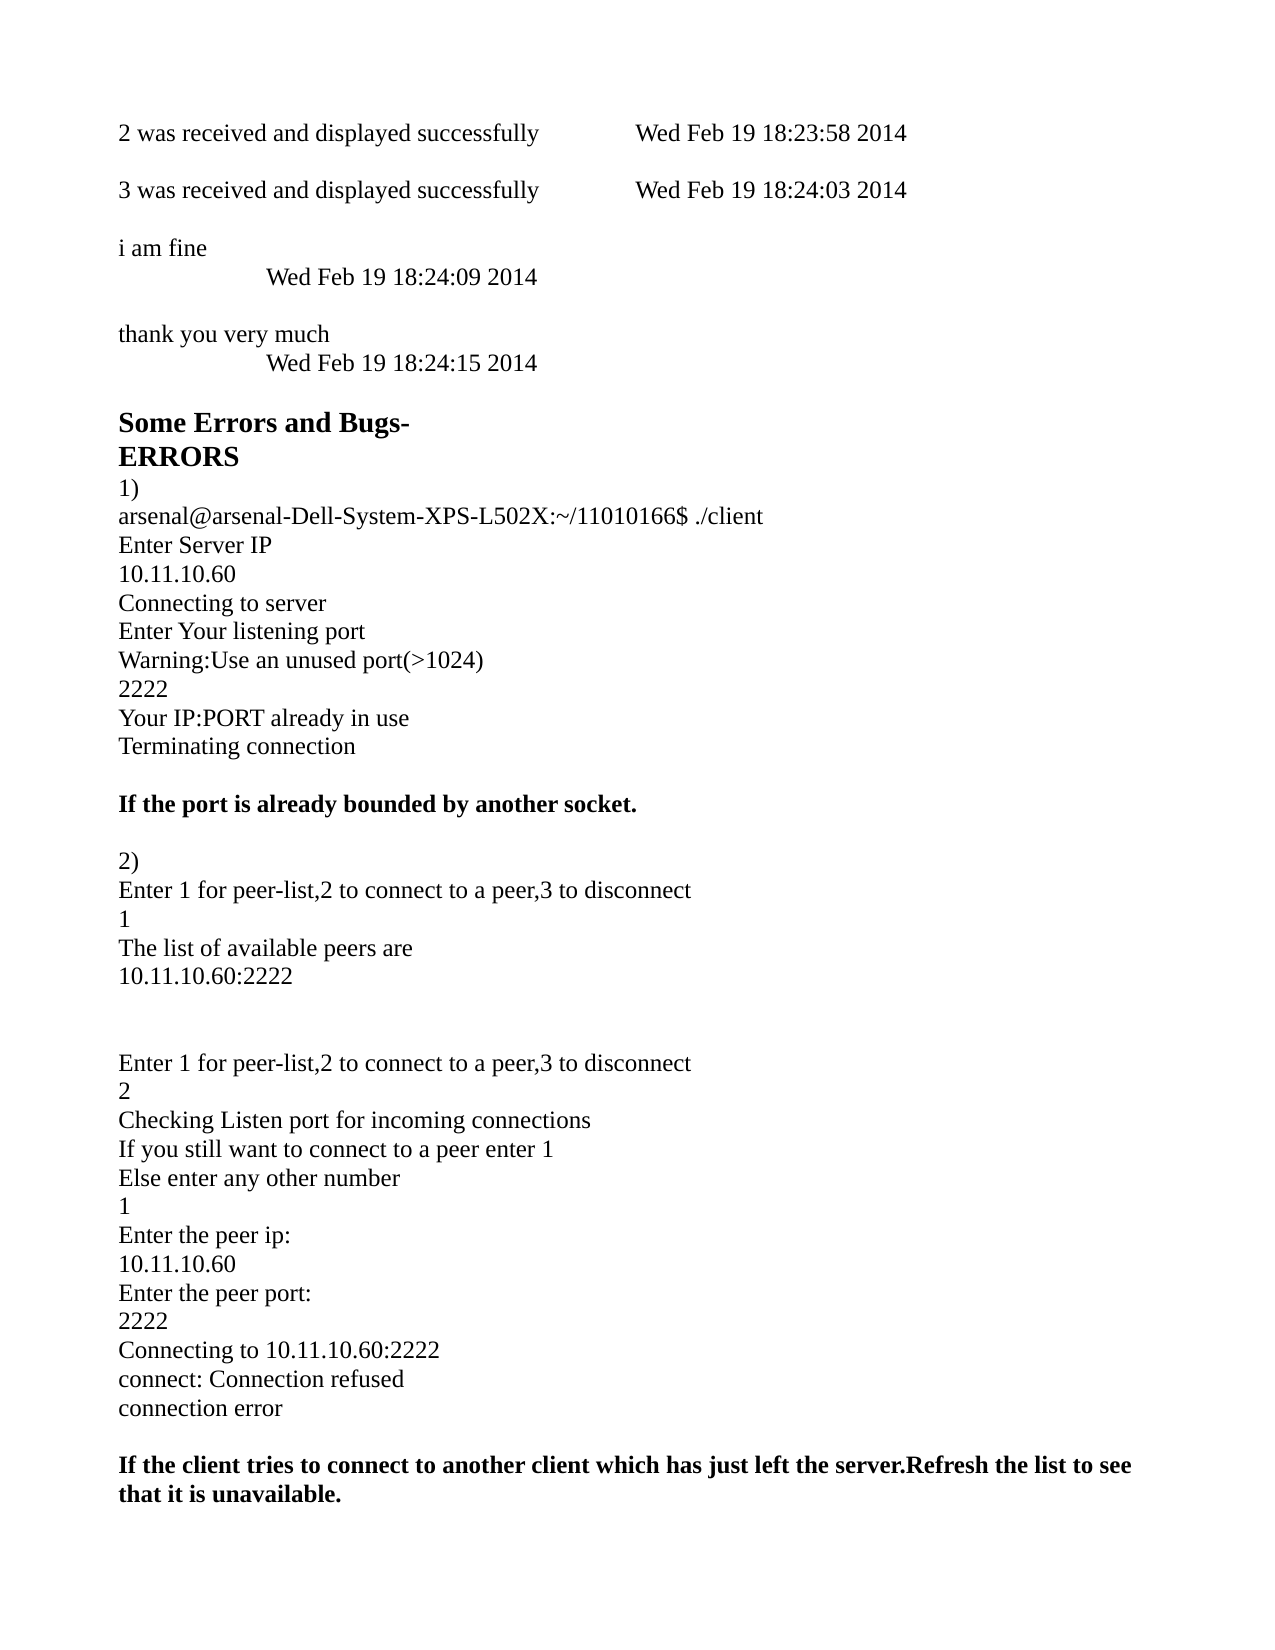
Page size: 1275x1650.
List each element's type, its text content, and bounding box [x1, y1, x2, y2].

text 1 [118, 904, 1157, 933]
text 10.11.10.60:2222 [118, 961, 1157, 990]
text The list of available peers are [118, 933, 1157, 961]
text Wed Feb 19 18:24:09 2014 [118, 262, 1157, 291]
text 3 was received and displayed successfully Wed Feb 19 18:24:03 2014 [118, 176, 1157, 204]
text connection error [118, 1393, 1157, 1421]
text 2222 [118, 1306, 1157, 1335]
text If you still want to connect to a peer enter 1 [118, 1134, 1157, 1163]
text Connecting to 10.11.10.60:2222 [118, 1335, 1157, 1364]
text Your IP:PORT already in use [118, 703, 1157, 731]
text Enter the peer ip: [118, 1220, 1157, 1249]
text 2 was received and displayed successfully Wed Feb 19 18:23:58 2014 [118, 118, 1157, 147]
text 2222 [118, 674, 1157, 703]
text Checking Listen port for incoming connections [118, 1105, 1157, 1134]
text 10.11.10.60 [118, 1249, 1157, 1278]
text 10.11.10.60 [118, 559, 1157, 588]
text Terminating connection [118, 731, 1157, 760]
text Enter Server IP [118, 530, 1157, 559]
text Else enter any other number [118, 1163, 1157, 1191]
text i am fine [118, 233, 1157, 262]
text If the client tries to connect to another client which has just left the server.Refresh the list to see that it is unavailable. [118, 1450, 1157, 1508]
text connect: Connection refused [118, 1364, 1157, 1393]
text ERRORS [118, 439, 1157, 473]
text 1 [118, 1191, 1157, 1220]
text 1) [118, 473, 1157, 501]
text Connecting to server [118, 588, 1157, 616]
text Enter 1 for peer-list,2 to connect to a peer,3 to disconnect [118, 1048, 1157, 1076]
text 2) [118, 846, 1157, 875]
text Enter Your listening port [118, 616, 1157, 645]
text thank you very much [118, 319, 1157, 348]
text Some Errors and Bugs- [118, 406, 1157, 439]
text Warning:Use an unused port(>1024) [118, 645, 1157, 674]
text Enter the peer port: [118, 1278, 1157, 1306]
text If the port is already bounded by another socket. [118, 789, 1157, 818]
text 2 [118, 1076, 1157, 1105]
text Wed Feb 19 18:24:15 2014 [118, 348, 1157, 377]
text arsenal@arsenal-Dell-System-XPS-L502X:~/11010166$ ./client [118, 501, 1157, 530]
text Enter 1 for peer-list,2 to connect to a peer,3 to disconnect [118, 875, 1157, 904]
